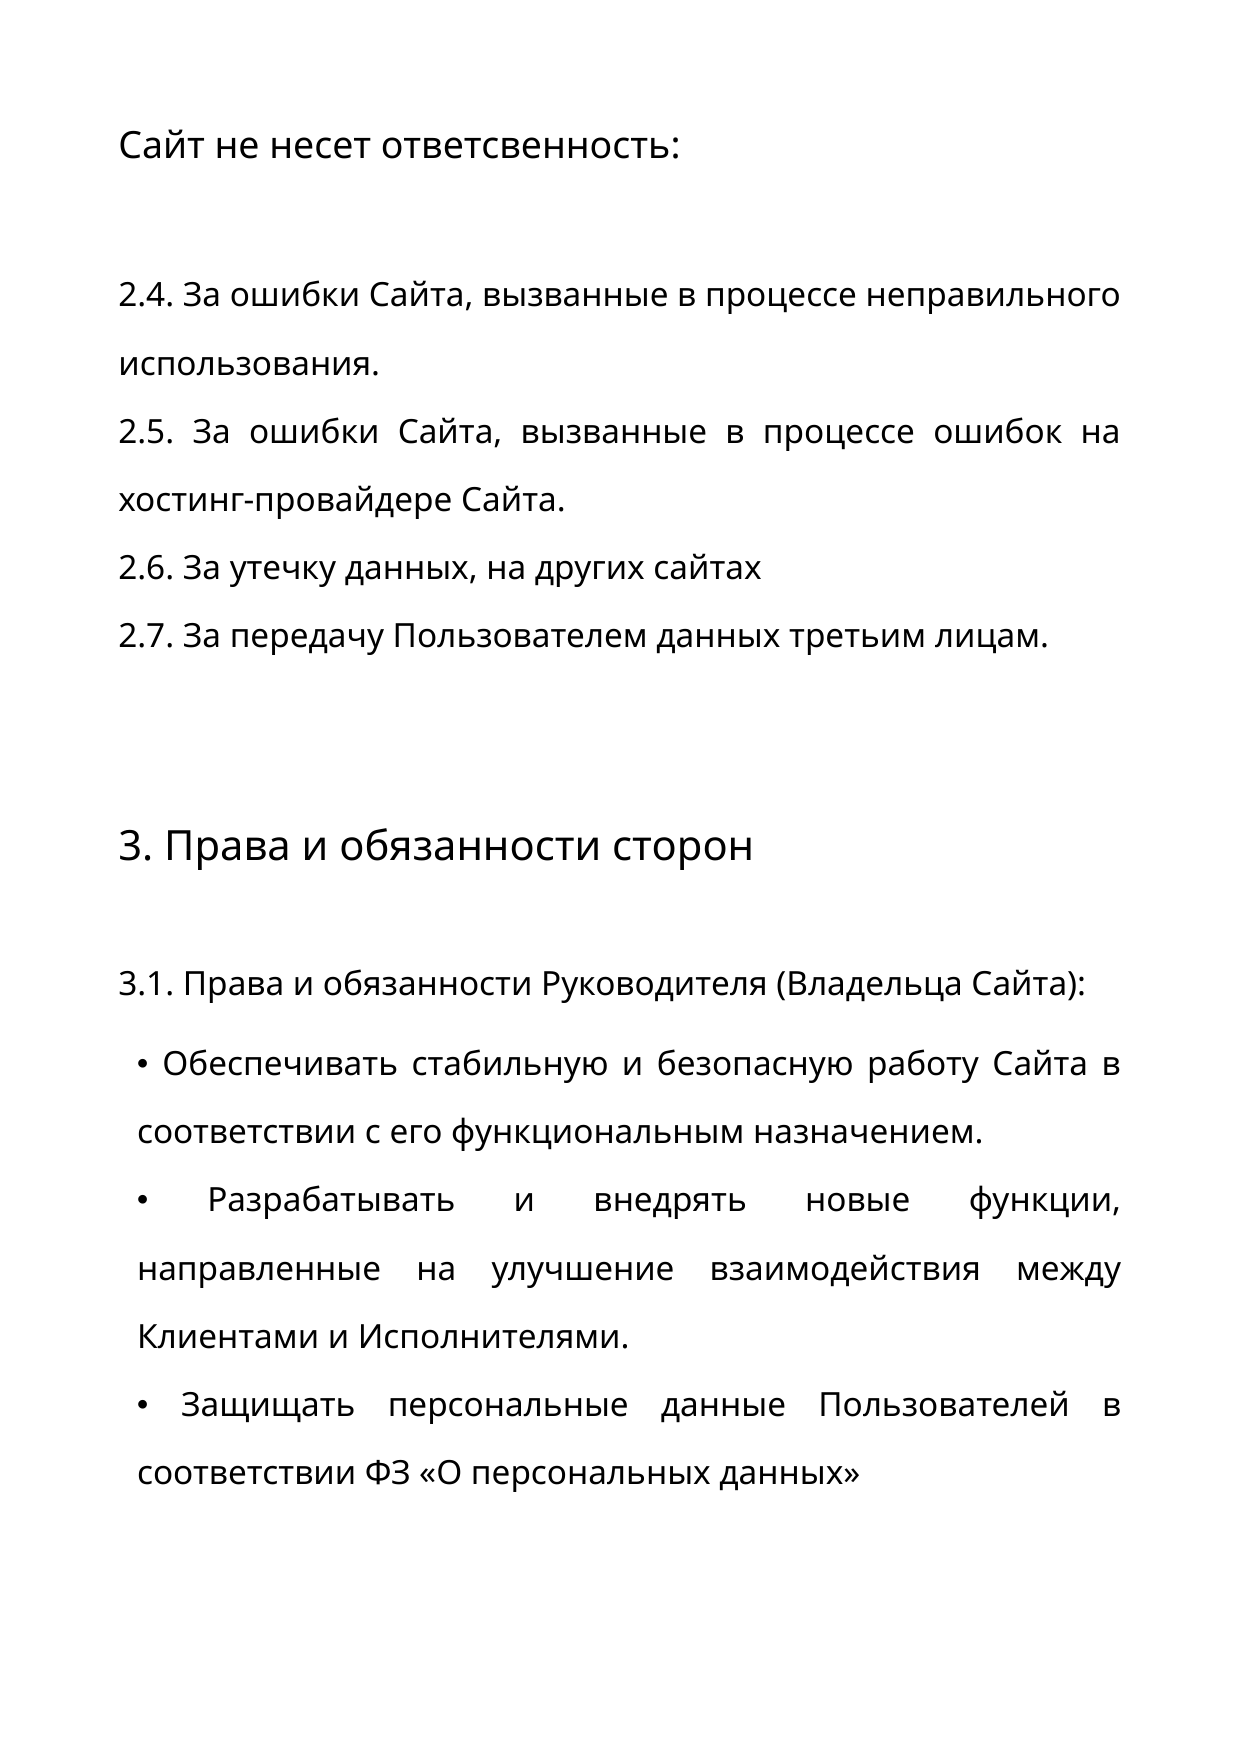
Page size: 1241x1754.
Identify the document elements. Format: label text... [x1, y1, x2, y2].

list Разрабатывать и внедрять новые функции, направленные на улучшение взаимодействия между Клиентами и Исполнителями. [118, 1176, 1122, 1358]
text 2.7. За передачу Пользователем данных третьим лицам. [118, 612, 1122, 657]
text 2.4. За ошибки Сайта, вызванные в процессе неправильного использования. [118, 271, 1122, 385]
text Сайт не несет ответсвенность: [118, 118, 1122, 169]
text 2.5. За ошибки Сайта, вызванные в процессе ошибок на хостинг-провайдере Сайта. [118, 407, 1122, 521]
list Защищать персональные данные Пользователей в соответствии ФЗ «О персональных данных» [118, 1381, 1122, 1494]
text 3. Права и обязанности сторон [118, 816, 1122, 873]
list Обеспечивать стабильную и безопасную работу Сайта в соответствии с его функциональным назначением. [118, 1040, 1122, 1153]
subtitle 3.1. Права и обязанности Руководителя (Владельца Сайта): [118, 959, 1122, 1005]
text 2.6. За утечку данных, на других сайтах [118, 544, 1122, 589]
